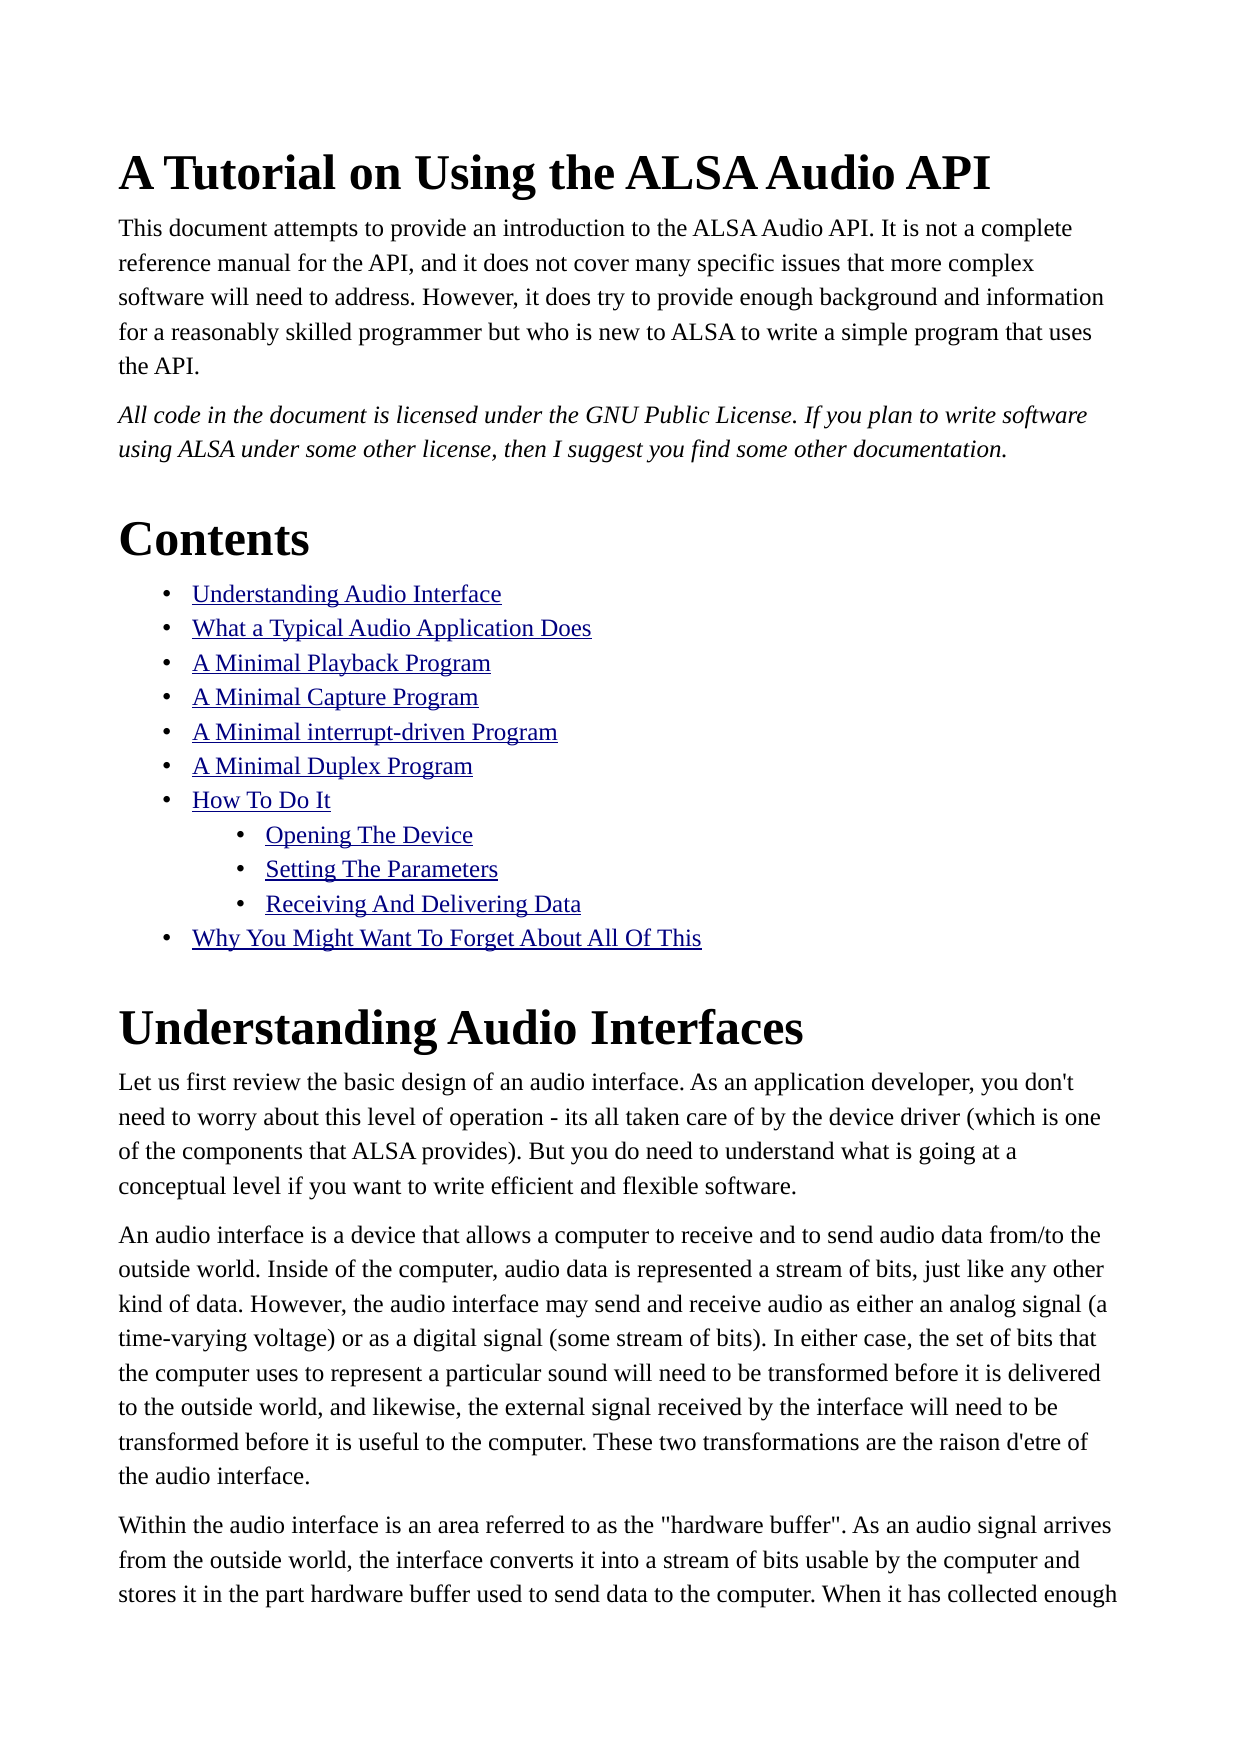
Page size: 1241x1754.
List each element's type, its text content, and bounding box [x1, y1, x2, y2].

text All code in the document is licensed under the GNU Public License. If you plan to write software using ALSA under some other license, then I suggest you find some other documentation. [118, 400, 1122, 463]
subtitle Understanding Audio Interfaces [118, 997, 1122, 1055]
list Understanding Audio Interface [162, 579, 1122, 607]
list Opening The Device [236, 820, 1122, 849]
list Why You Might Want To Forget About All Of This [162, 923, 1122, 952]
text This document attempts to provide an introduction to the ALSA Audio API. It is not a complete reference manual for the API, and it does not cover many specific issues that more complex software will need to address. However, it does try to provide enough background and information for a reasonably skilled programmer but who is new to ALSA to write a simple program that uses the API. [118, 213, 1122, 380]
list Receiving And Delivering Data [236, 889, 1122, 918]
list How To Do It [162, 786, 1122, 814]
list What a Typical Audio Application Does [162, 613, 1122, 642]
list Setting The Parameters [236, 854, 1122, 883]
text Within the audio interface is an area referred to as the "hardware buffer". As an audio signal arrives from the outside world, the interface converts it into a stream of bits usable by the computer and stores it in the part hardware buffer used to send data to the computer. When it has collected enough [118, 1510, 1122, 1608]
list A Minimal Playback Program [162, 648, 1122, 676]
list A Minimal Capture Program [162, 682, 1122, 711]
text Let us first review the basic design of an audio interface. As an application developer, you don't need to worry about this level of operation - its all taken care of by the device driver (which is one of the components that ALSA provides). But you do need to understand what is going at a conceptual level if you want to write efficient and flexible software. [118, 1067, 1122, 1200]
text An audio interface is a device that allows a computer to receive and to send audio data from/to the outside world. Inside of the computer, audio data is represented a stream of bits, just like any other kind of data. However, the audio interface may send and receive audio as either an analog signal (a time-varying voltage) or as a digital signal (some stream of bits). In either case, the set of bits that the computer uses to represent a particular sound will need to be transformed before it is delivered to the outside world, and likewise, the external signal received by the interface will need to be transformed before it is useful to the computer. These two transformations are the raison d'etre of the audio interface. [118, 1220, 1122, 1490]
list A Minimal interrupt-driven Program [162, 717, 1122, 745]
subtitle A Tutorial on Using the ALSA Audio API [118, 143, 1122, 201]
subtitle Contents [118, 509, 1122, 566]
list A Minimal Duplex Program [162, 751, 1122, 780]
